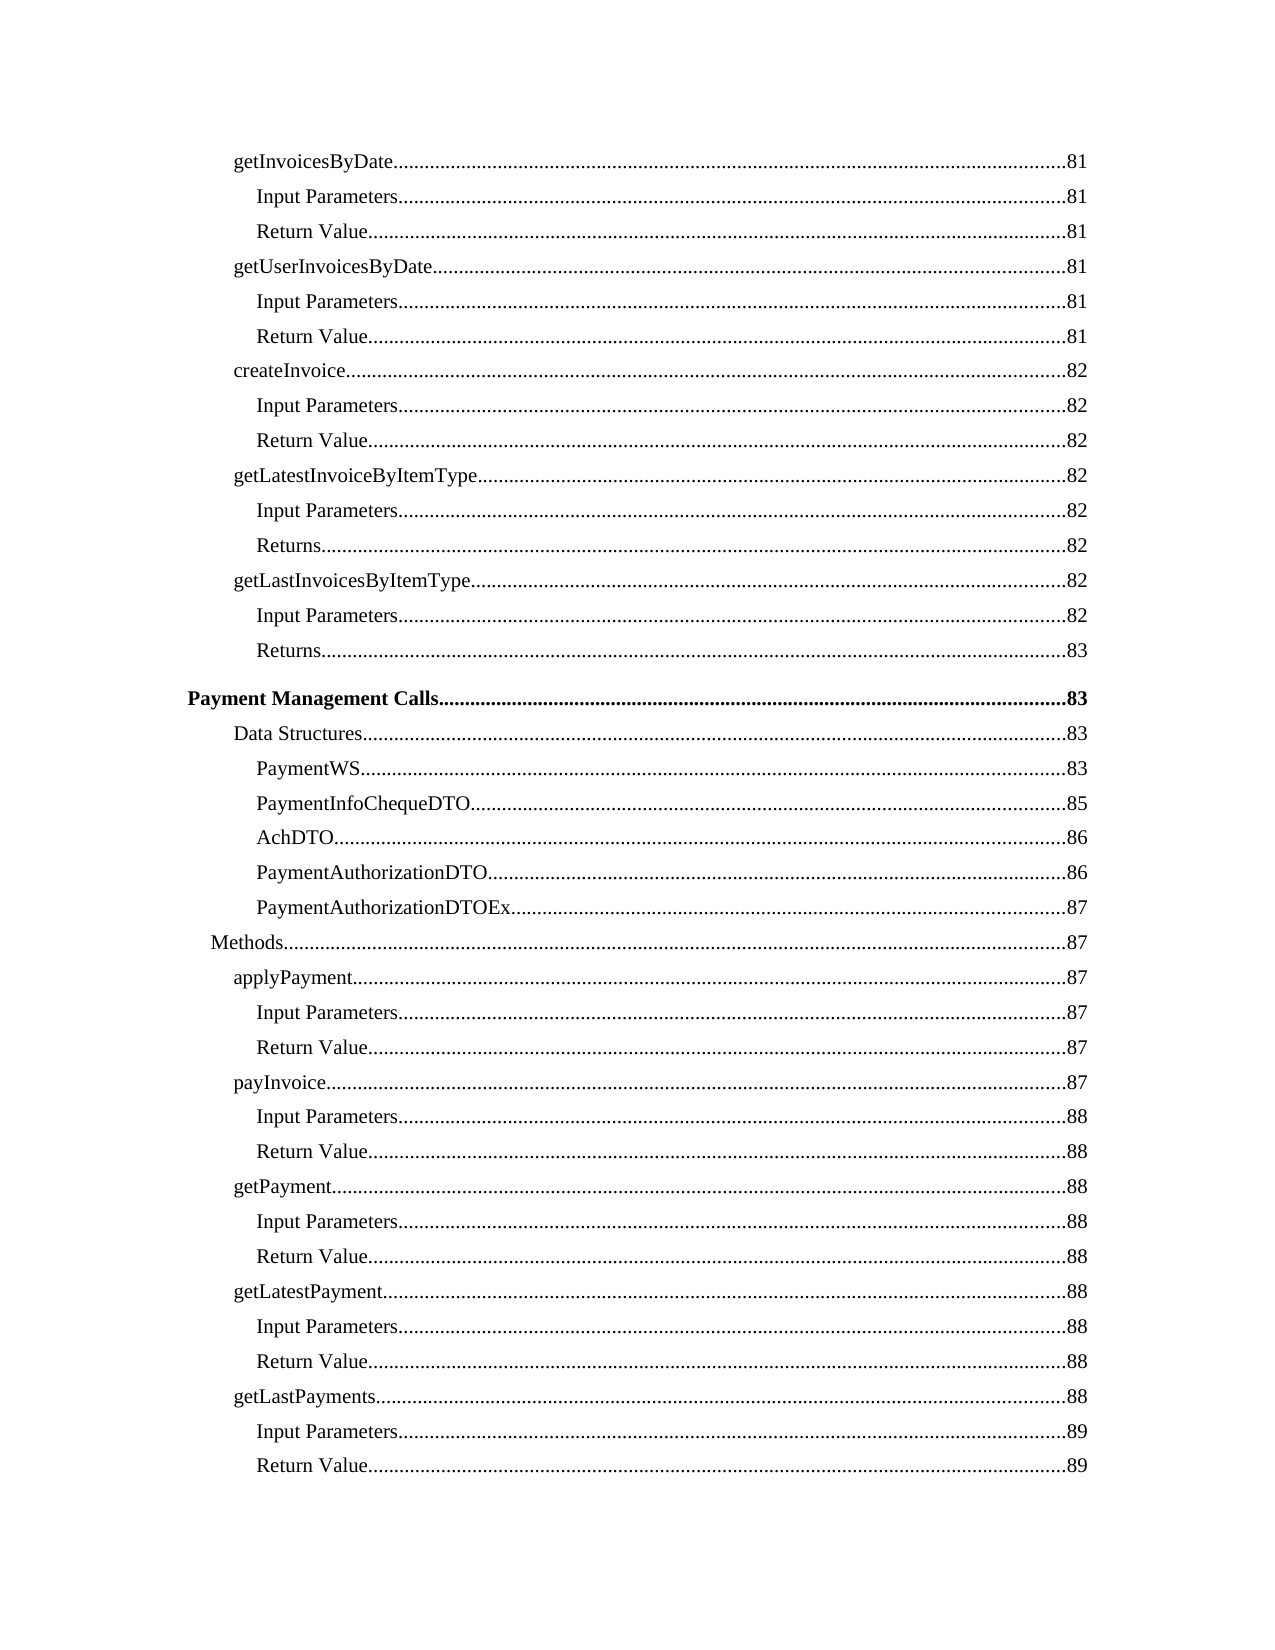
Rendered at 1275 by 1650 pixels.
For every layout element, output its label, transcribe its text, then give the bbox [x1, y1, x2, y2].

text Input Parameters 89 [256, 1419, 1087, 1443]
text PaymentAuthorizationDTO 86 [256, 861, 1087, 884]
text Input Parameters 82 [256, 394, 1087, 417]
text getLatestInvoiceByItemType 82 [233, 464, 1087, 487]
text Methods 87 [210, 931, 1087, 954]
text getPayment 88 [233, 1175, 1087, 1198]
text payInvoice 87 [233, 1071, 1087, 1094]
text getUserInvoicesByDate 81 [233, 255, 1087, 278]
text Input Parameters 82 [256, 604, 1087, 627]
text AchDTO 86 [256, 826, 1087, 849]
text Input Parameters 88 [256, 1315, 1087, 1338]
text PaymentWS 83 [256, 756, 1087, 779]
text Data Structures 83 [233, 722, 1087, 745]
text Return Value 88 [256, 1140, 1087, 1163]
text Input Parameters 88 [256, 1210, 1087, 1233]
text Input Parameters 81 [256, 185, 1087, 208]
text Input Parameters 88 [256, 1105, 1087, 1128]
text createInvoice 82 [233, 359, 1087, 382]
text Return Value 81 [256, 220, 1087, 243]
text Return Value 81 [256, 324, 1087, 348]
text Return Value 87 [256, 1036, 1087, 1059]
text getLastInvoicesByItemType 82 [233, 569, 1087, 592]
text Payment Management Calls 83 [187, 687, 1087, 710]
text Input Parameters 82 [256, 499, 1087, 522]
text PaymentAuthorizationDTOEx 87 [256, 896, 1087, 919]
text getLatestPayment 88 [233, 1280, 1087, 1303]
text getInvoicesByDate 81 [233, 150, 1087, 173]
text Returns 82 [256, 534, 1087, 557]
text PaymentInfoChequeDTO 85 [256, 791, 1087, 814]
text applyPayment 87 [233, 966, 1087, 989]
text Input Parameters 81 [256, 289, 1087, 313]
text Return Value 88 [256, 1245, 1087, 1268]
text Return Value 82 [256, 429, 1087, 452]
text Returns 83 [256, 638, 1087, 662]
text Return Value 89 [256, 1454, 1087, 1477]
text getLastPayments 88 [233, 1384, 1087, 1408]
text Return Value 88 [256, 1350, 1087, 1373]
text Input Parameters 87 [256, 1001, 1087, 1024]
